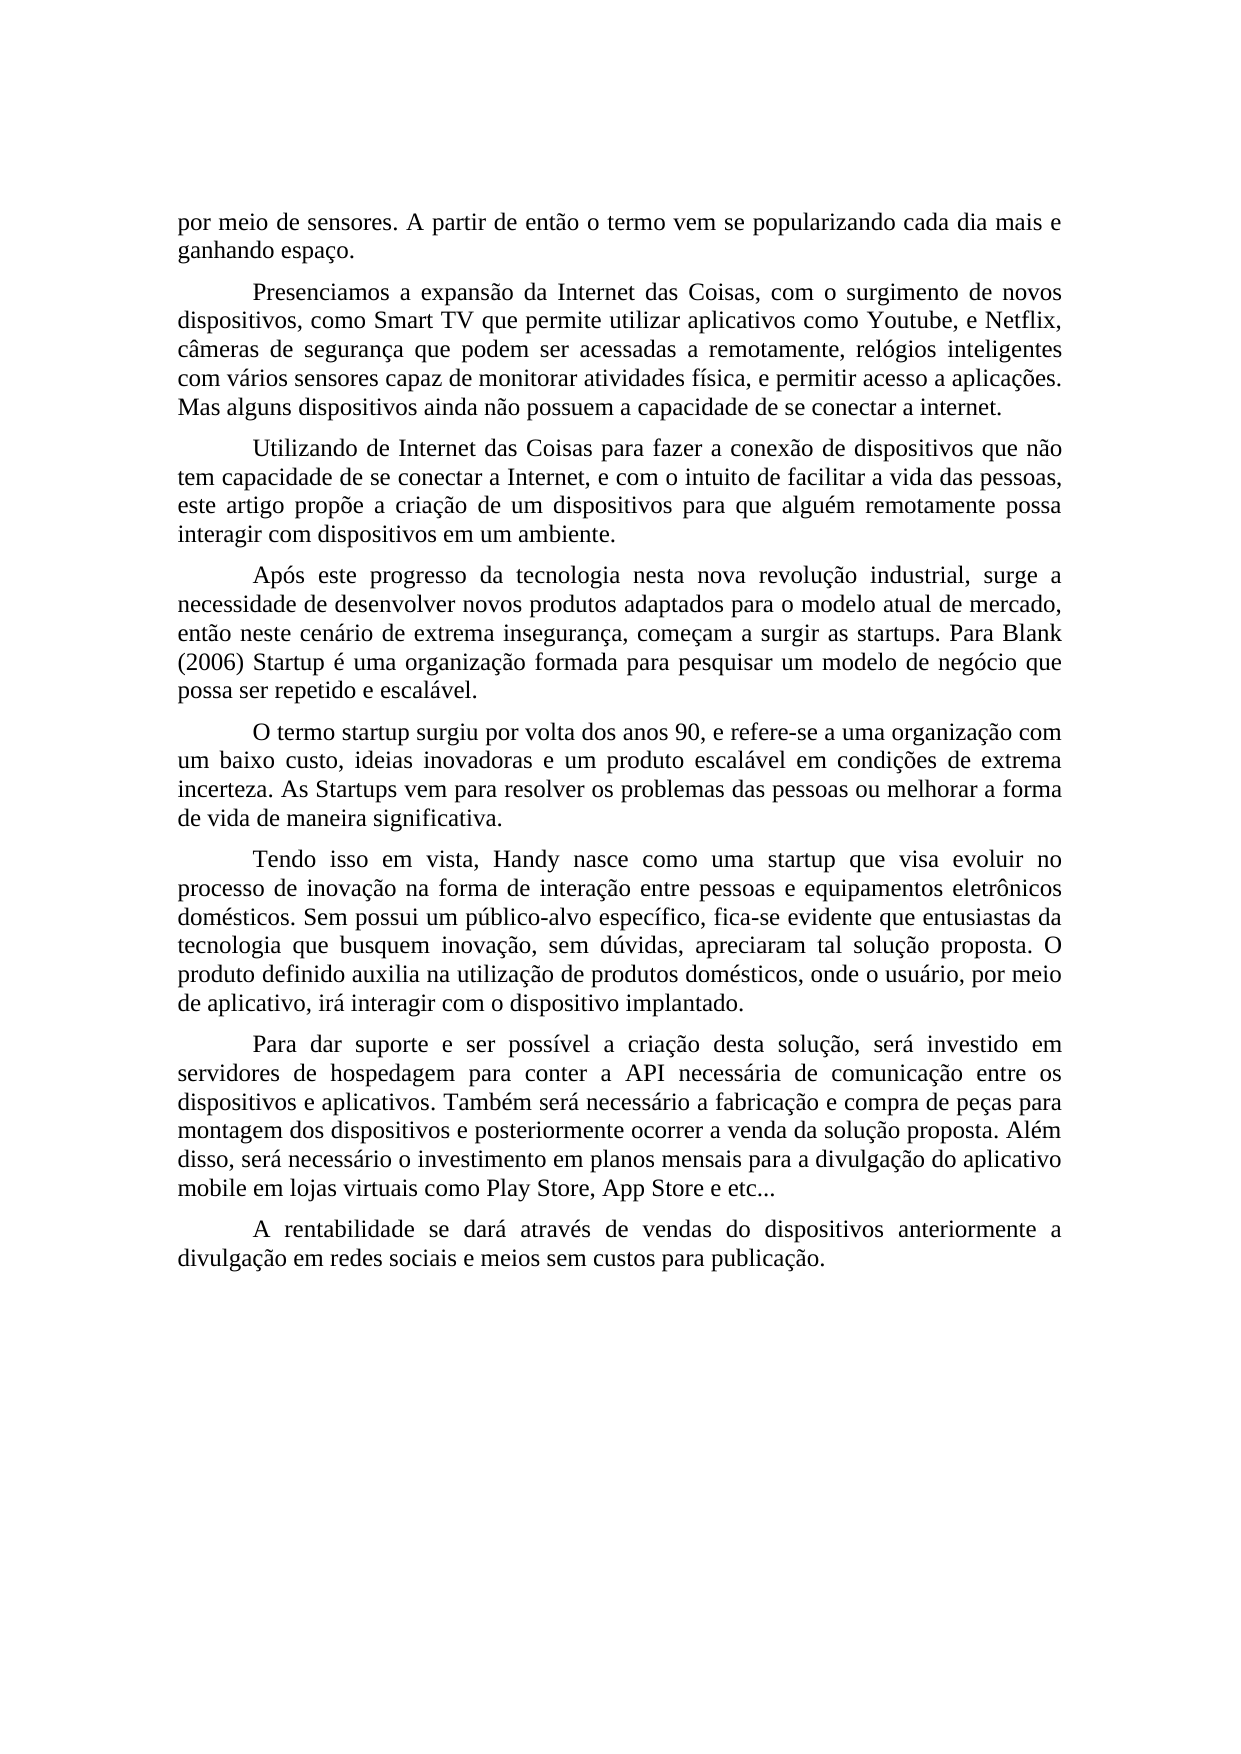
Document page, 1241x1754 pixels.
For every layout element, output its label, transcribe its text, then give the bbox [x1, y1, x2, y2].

text O termo startup surgiu por volta dos anos 90, e refere-se a uma organização com um baixo custo, ideias inovadoras e um produto escalável em condições de extrema incerteza. As Startups vem para resolver os problemas das pessoas ou melhorar a forma de vida de maneira significativa. [177, 717, 1063, 832]
text A rentabilidade se dará através de vendas do dispositivos anteriormente a divulgação em redes sociais e meios sem custos para publicação. [177, 1214, 1063, 1272]
text Utilizando de Internet das Coisas para fazer a conexão de dispositivos que não tem capacidade de se conectar a Internet, e com o intuito de facilitar a vida das pessoas, este artigo propõe a criação de um dispositivos para que alguém remotamente possa interagir com dispositivos em um ambiente. [177, 433, 1063, 548]
text Após este progresso da tecnologia nesta nova revolução industrial, surge a necessidade de desenvolver novos produtos adaptados para o modelo atual de mercado, então neste cenário de extrema insegurança, começam a surgir as startups. Para Blank (2006) Startup é uma organização formada para pesquisar um modelo de negócio que possa ser repetido e escalável. [177, 561, 1063, 704]
text Para dar suporte e ser possível a criação desta solução, será investido em servidores de hospedagem para conter a API necessária de comunicação entre os dispositivos e aplicativos. Também será necessário a fabricação e compra de peças para montagem dos dispositivos e posteriormente ocorrer a venda da solução proposta. Além disso, será necessário o investimento em planos mensais para a divulgação do aplicativo mobile em lojas virtuais como Play Store, App Store e etc... [177, 1029, 1063, 1202]
text Tendo isso em vista, Handy nasce como uma startup que visa evoluir no processo de inovação na forma de interação entre pessoas e equipamentos eletrônicos domésticos. Sem possui um público-alvo específico, fica-se evidente que entusiastas da tecnologia que busquem inovação, sem dúvidas, apreciaram tal solução proposta. O produto definido auxilia na utilização de produtos domésticos, onde o usuário, por meio de aplicativo, irá interagir com o dispositivo implantado. [177, 844, 1063, 1017]
text por meio de sensores. A partir de então o termo vem se popularizando cada dia mais e ganhando espaço. [177, 207, 1063, 264]
text Presenciamos a expansão da Internet das Coisas, com o surgimento de novos dispositivos, como Smart TV que permite utilizar aplicativos como Youtube, e Netflix, câmeras de segurança que podem ser acessadas a remotamente, relógios inteligentes com vários sensores capaz de monitorar atividades física, e permitir acesso a aplicações. Mas alguns dispositivos ainda não possuem a capacidade de se conectar a internet. [177, 277, 1063, 421]
